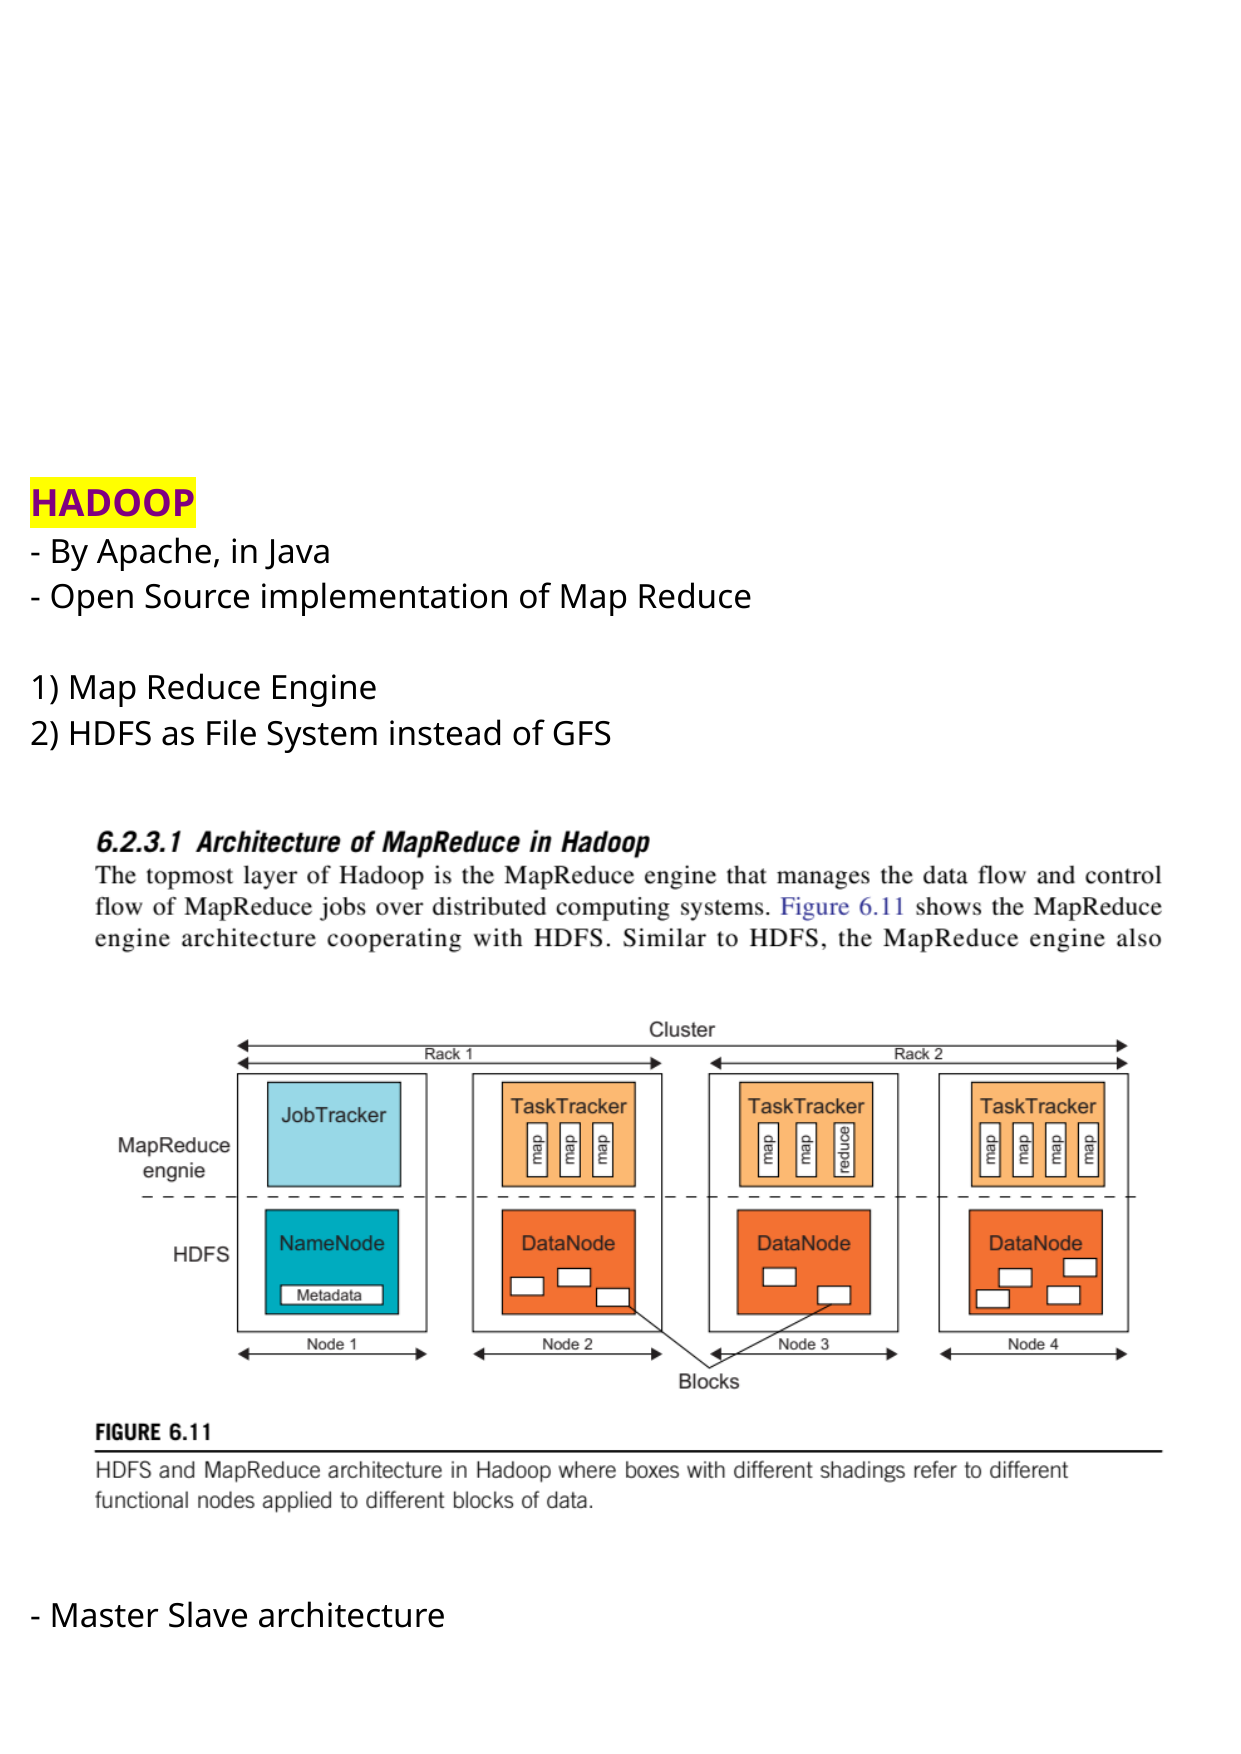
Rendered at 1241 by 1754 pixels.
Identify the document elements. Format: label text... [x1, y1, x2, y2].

picture [30, 810, 1211, 1547]
subtitle - Open Source implementation of Map Reduce [30, 573, 1211, 618]
subtitle - By Apache, in Java [30, 528, 1211, 573]
subtitle HADOOP [30, 477, 1211, 528]
subtitle - Master Slave architecture [30, 1592, 1211, 1637]
subtitle 1) Map Reduce Engine [30, 664, 1211, 709]
subtitle 2) HDFS as File System instead of GFS [30, 709, 1211, 755]
